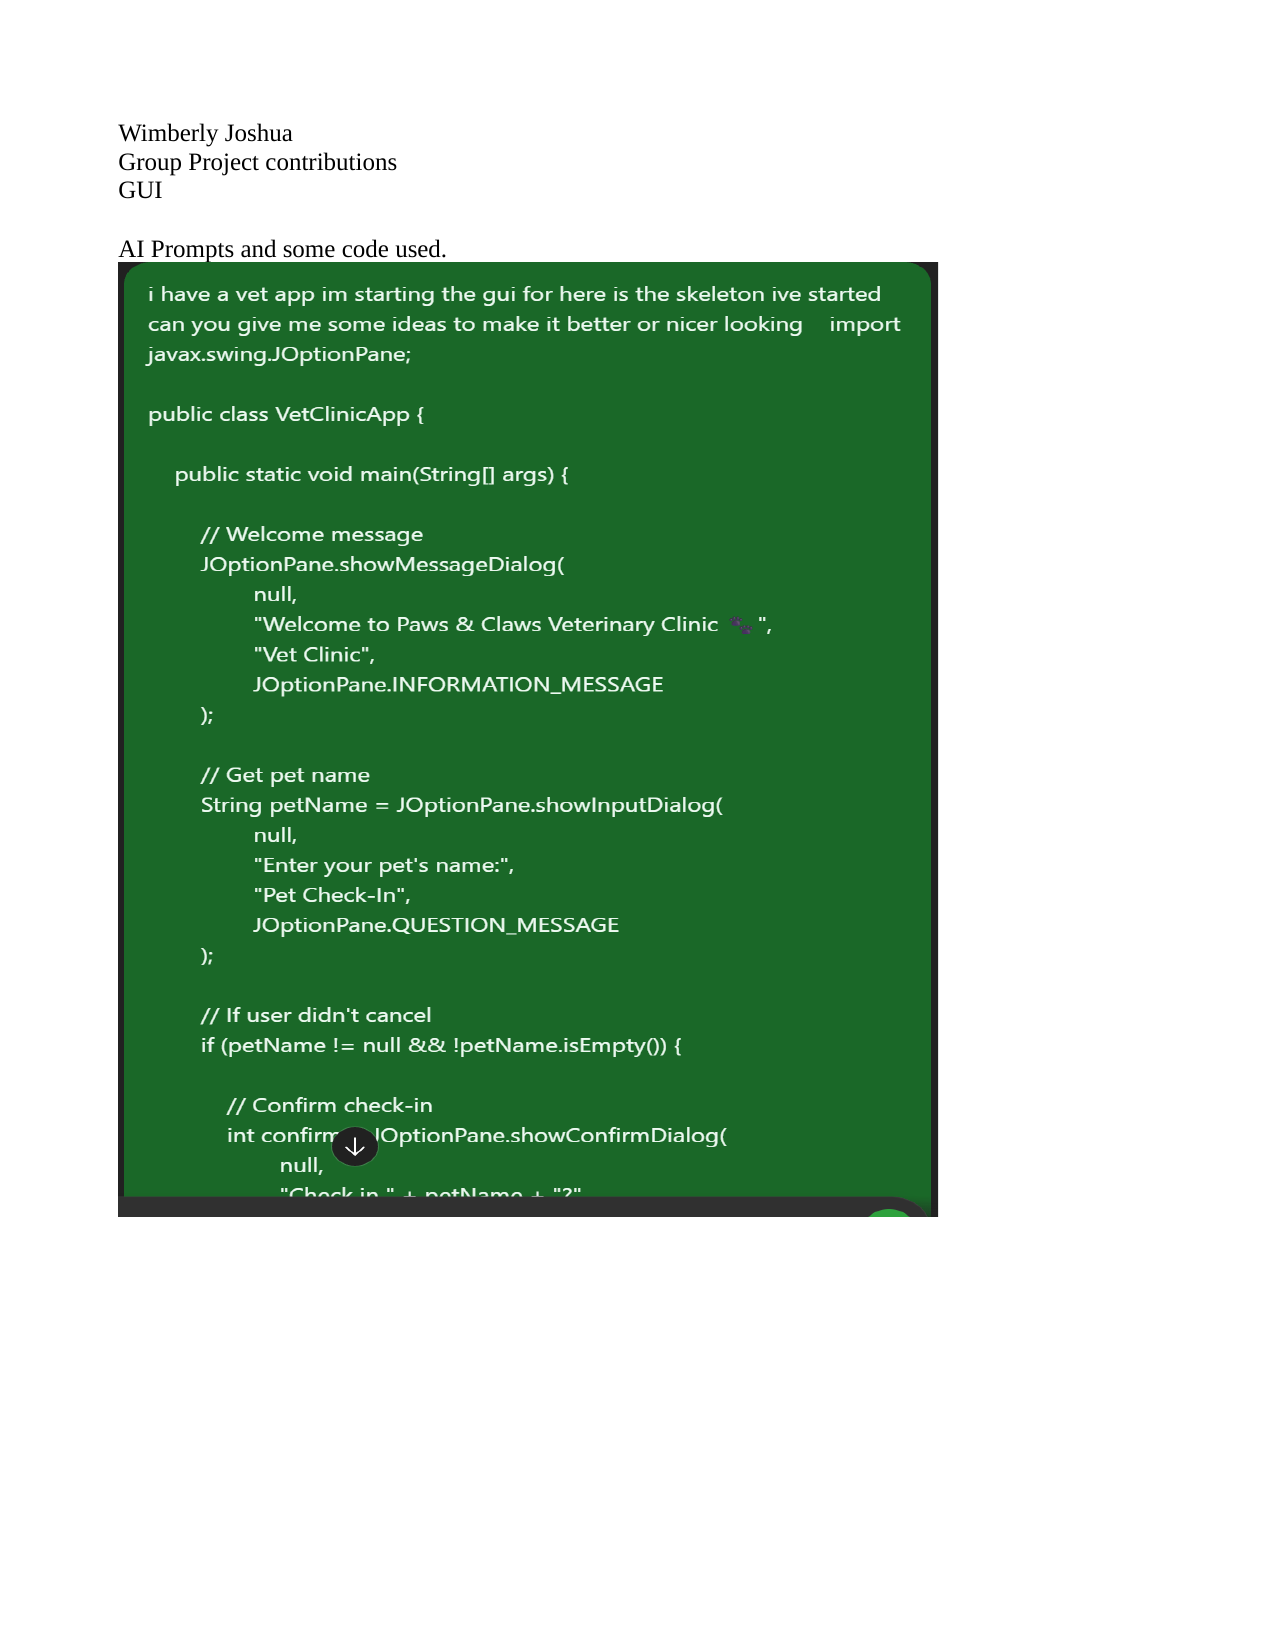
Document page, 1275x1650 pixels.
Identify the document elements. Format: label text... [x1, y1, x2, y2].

text AI Prompts and some code used. [118, 234, 1157, 263]
picture [118, 262, 939, 1217]
text Group Project contributions [118, 147, 1157, 176]
text Wimberly Joshua [118, 118, 1157, 147]
text GUI [118, 176, 1157, 204]
